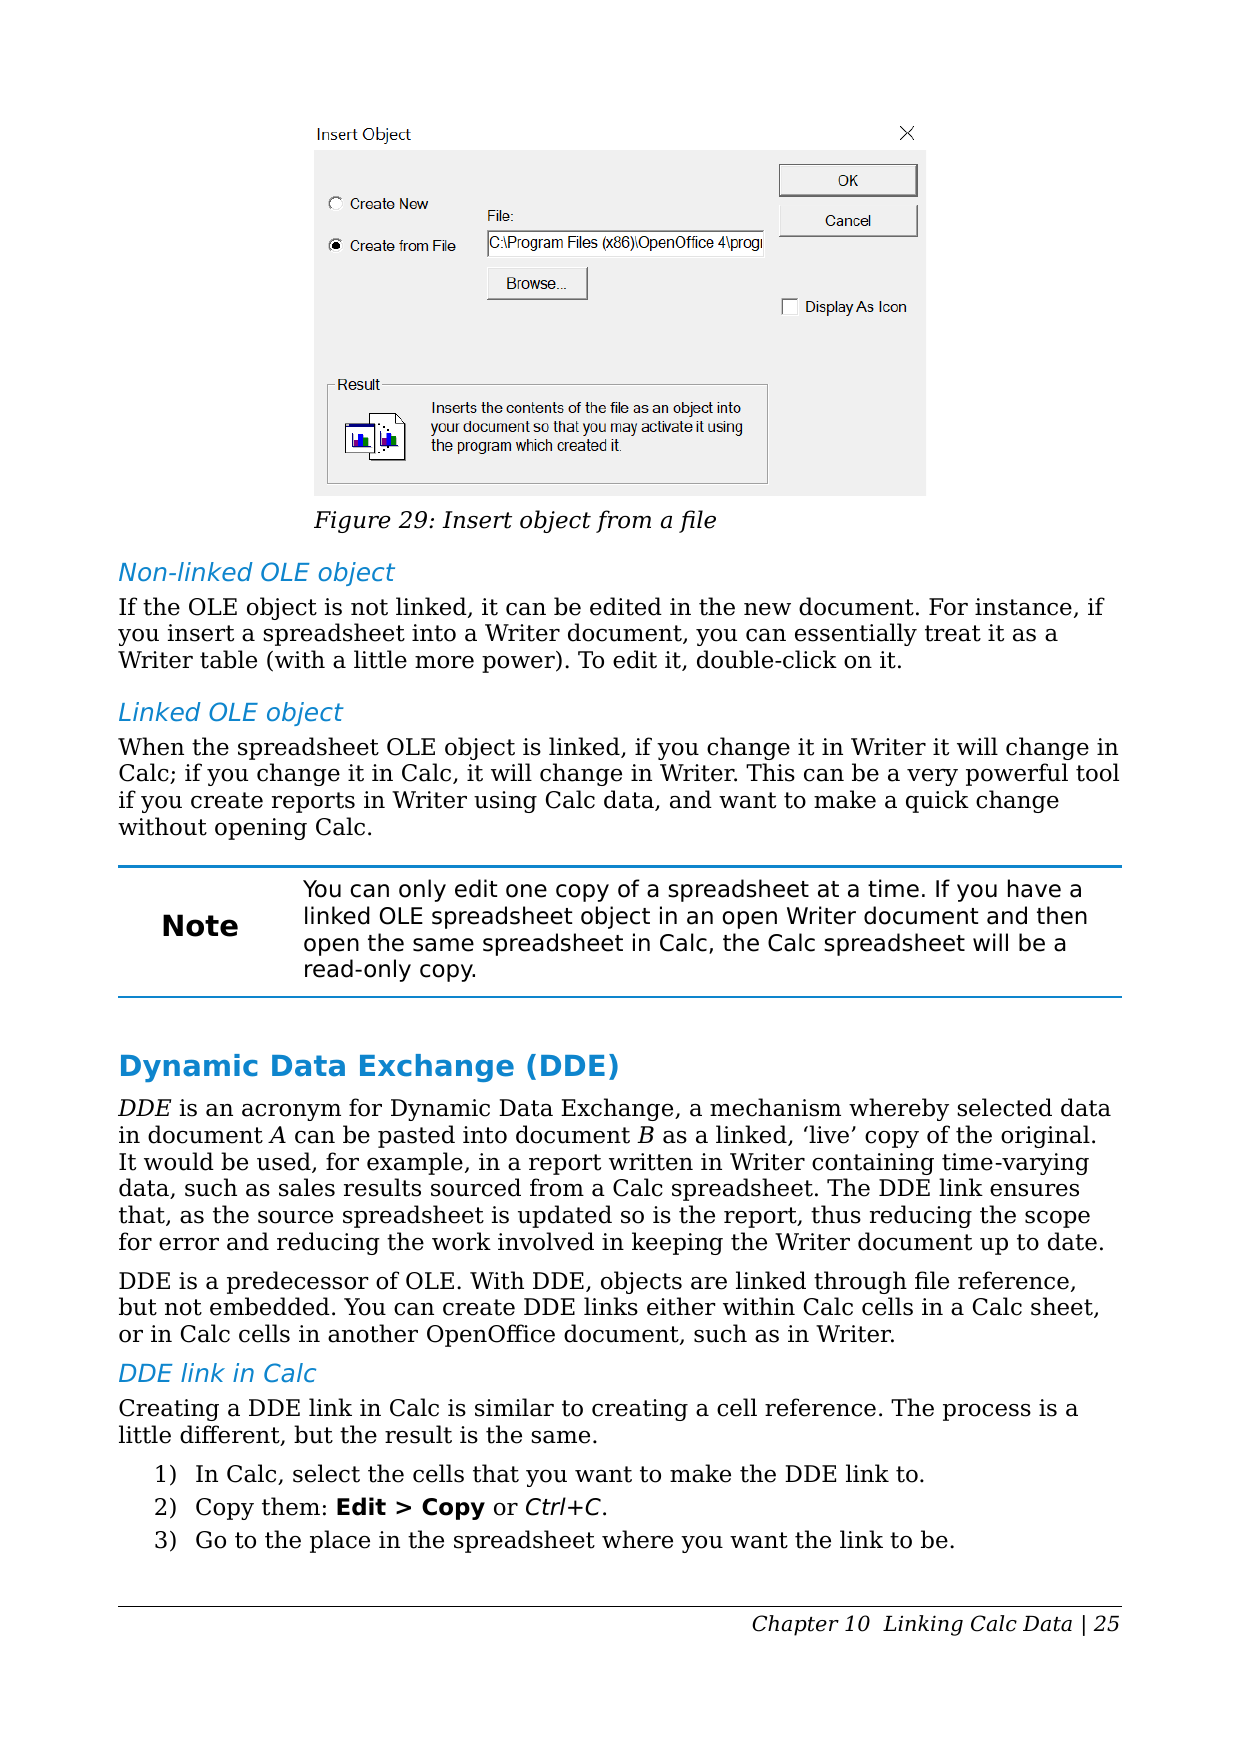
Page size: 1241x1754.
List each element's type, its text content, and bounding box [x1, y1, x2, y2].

text If the OLE object is not linked, it can be edited in the new document. For instance, if you insert a spreadsheet into a Writer document, you can essentially treat it as a Writer table (with a little more power). To edit it, double-click on it. [118, 594, 1122, 674]
text Creating a DDE link in Calc is similar to creating a cell reference. The process is a little different, but the result is the same. [118, 1395, 1122, 1448]
picture [314, 118, 927, 496]
subtitle DDE link in Calc [118, 1359, 1122, 1389]
text DDE is an acronym for Dynamic Data Exchange, a mechanism whereby selected data in document A can be pasted into document B as a linked, ‘live’ copy of the original. It would be used, for example, in a report written in Writer containing time‑varying data, such as sales results sourced from a Calc spreadsheet. The DDE link ensures that, as the source spreadsheet is updated so is the report, thus reducing the scope for error and reducing the work involved in keeping the Writer document up to date. [118, 1095, 1122, 1255]
subtitle Dynamic Data Exchange (DDE) [118, 1049, 1122, 1083]
text When the spreadsheet OLE object is linked, if you change it in Writer it will change in Calc; if you change it in Calc, it will change in Writer. This can be a very powerful tool if you create reports in Writer using Calc data, and want to make a quick change without opening Calc. [118, 734, 1122, 841]
text Figure 29: Insert object from a file [314, 507, 926, 534]
text DDE is a predecessor of OLE. With DDE, objects are linked through file reference, but not embedded. You can create DDE links either within Calc cells in a Calc sheet, or in Calc cells in another OpenOffice document, such as in Writer. [118, 1268, 1122, 1348]
list In Calc, select the cells that you want to make the DDE link to. [177, 1461, 1122, 1488]
subtitle Non-linked OLE object [118, 558, 1122, 587]
list Go to the place in the spreadsheet where you want the link to be. [177, 1527, 1122, 1553]
table_header Note [118, 868, 281, 996]
list Copy them: Edit > Copy or Ctrl+C. [177, 1494, 1122, 1521]
subtitle Linked OLE object [118, 698, 1122, 727]
table_header You can only edit one copy of a spreadsheet at a time. If you have a linked OLE spreadsheet object in an open Writer document and then open the same spreadsheet in Calc, the Calc spreadsheet will be a read-only copy. [281, 868, 1122, 996]
